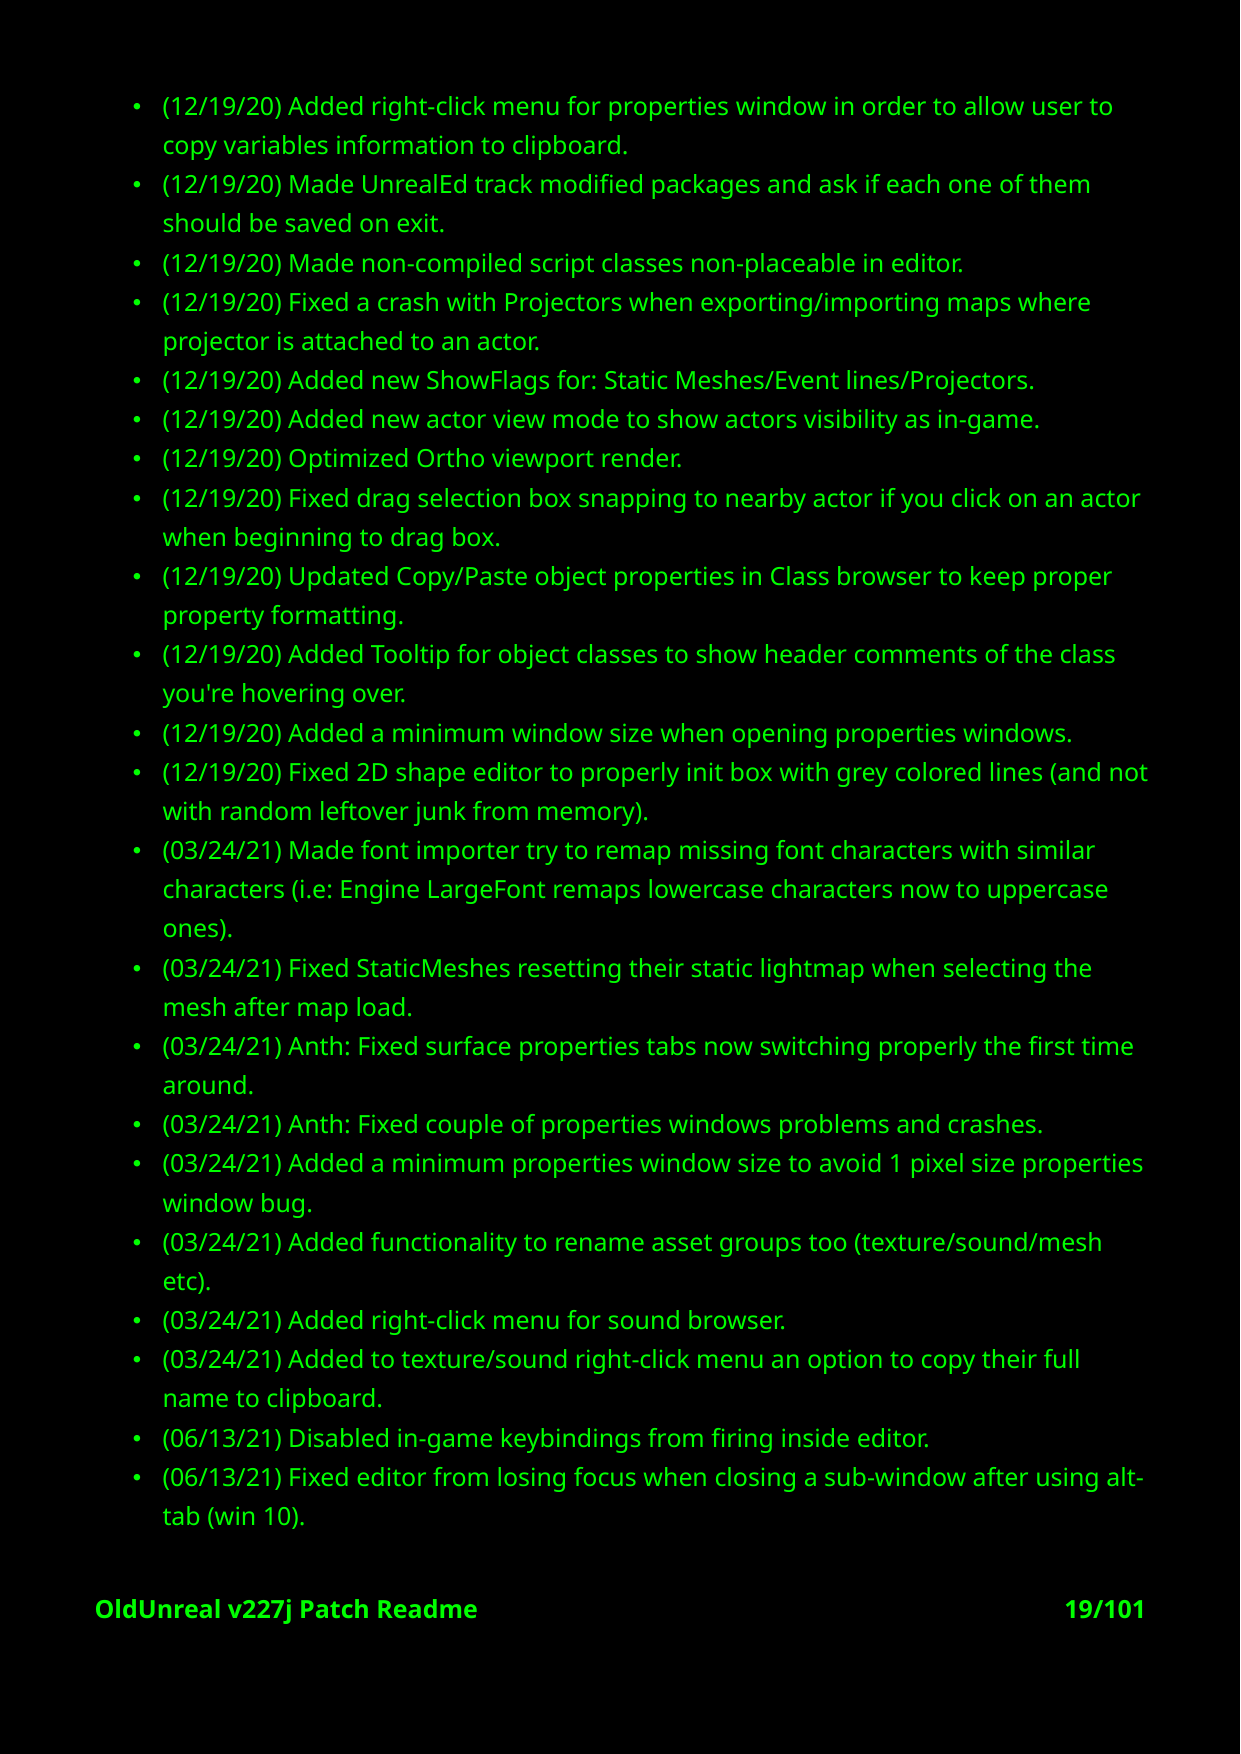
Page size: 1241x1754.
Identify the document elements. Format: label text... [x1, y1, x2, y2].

list (06/13/21) Disabled in-game keybindings from firing inside editor. [133, 1420, 1152, 1454]
list (12/19/20) Updated Copy/Paste object properties in Class browser to keep proper property formatting. [133, 558, 1152, 632]
list (12/19/20) Fixed drag selection box snapping to nearby actor if you click on an actor when beginning to drag box. [133, 480, 1152, 553]
list (12/19/20) Added right-click menu for properties window in order to allow user to copy variables information to clipboard. [133, 88, 1152, 162]
list (03/24/21) Added a minimum properties window size to avoid 1 pixel size properties window bug. [133, 1146, 1152, 1219]
list (12/19/20) Fixed 2D shape editor to properly init box with grey colored lines (and not with random leftover junk from memory). [133, 754, 1152, 828]
list (12/19/20) Fixed a crash with Projectors when exporting/importing maps where projector is attached to an actor. [133, 284, 1152, 358]
list (03/24/21) Added functionality to rename asset groups too (texture/sound/mesh etc). [133, 1224, 1152, 1298]
list (12/19/20) Added a minimum window size when opening properties windows. [133, 715, 1152, 749]
list (03/24/21) Anth: Fixed couple of properties windows problems and crashes. [133, 1107, 1152, 1141]
list (12/19/20) Made non-compiled script classes non-placeable in editor. [133, 245, 1152, 279]
list (12/19/20) Added new actor view mode to show actors visibility as in-game. [133, 402, 1152, 436]
list (12/19/20) Added Tooltip for object classes to show header comments of the class you're hovering over. [133, 637, 1152, 710]
list (06/13/21) Fixed editor from losing focus when closing a sub-window after using alt-tab (win 10). [133, 1459, 1152, 1533]
list (03/24/21) Anth: Fixed surface properties tabs now switching properly the first time around. [133, 1028, 1152, 1102]
list (03/24/21) Added right-click menu for sound browser. [133, 1303, 1152, 1337]
list (12/19/20) Optimized Ortho viewport render. [133, 441, 1152, 475]
list (12/19/20) Made UnrealEd track modified packages and ask if each one of them should be saved on exit. [133, 167, 1152, 240]
list (03/24/21) Fixed StaticMeshes resetting their static lightmap when selecting the mesh after map load. [133, 950, 1152, 1023]
list (03/24/21) Added to texture/sound right-click menu an option to copy their full name to clipboard. [133, 1342, 1152, 1415]
list (03/24/21) Made font importer try to remap missing font characters with similar characters (i.e: Engine LargeFont remaps lowercase characters now to uppercase ones). [133, 833, 1152, 945]
list (12/19/20) Added new ShowFlags for: Static Meshes/Event lines/Projectors. [133, 363, 1152, 397]
